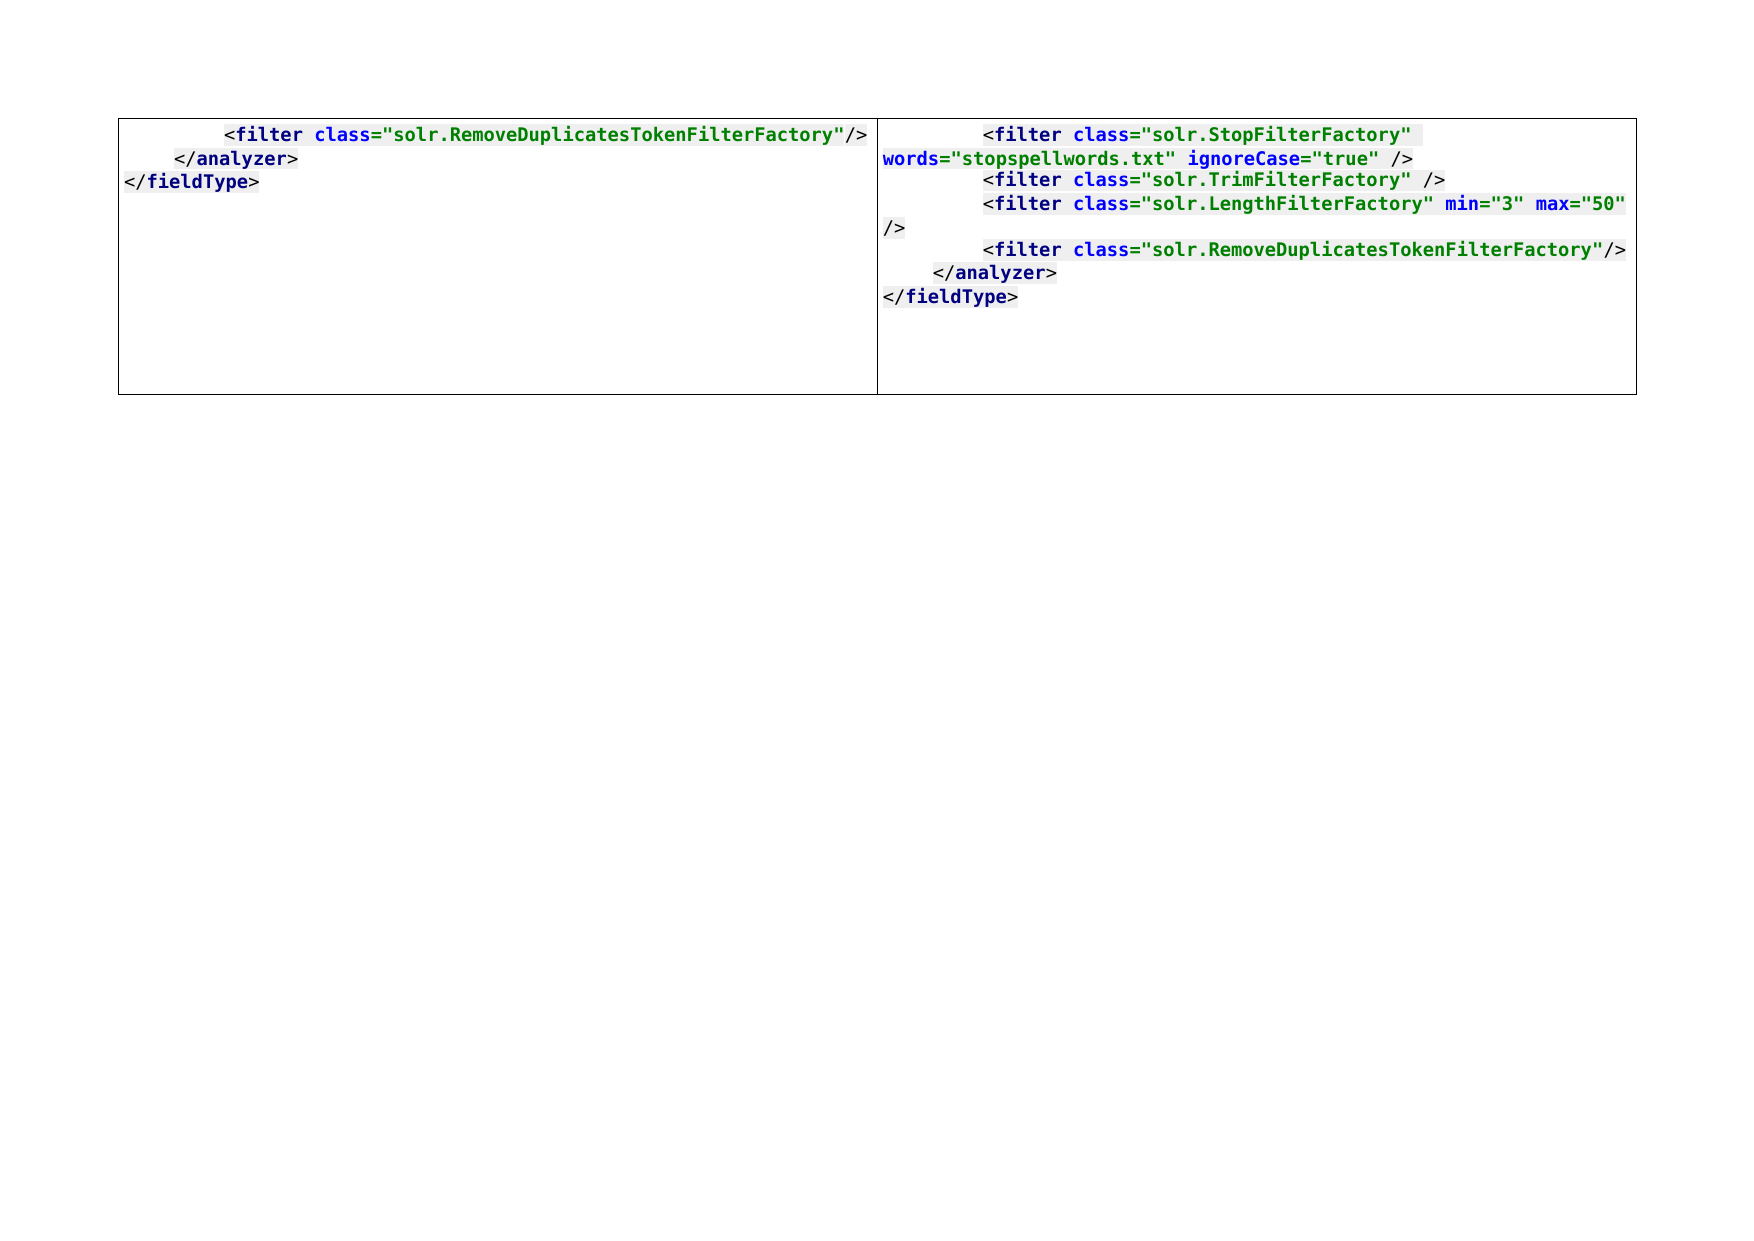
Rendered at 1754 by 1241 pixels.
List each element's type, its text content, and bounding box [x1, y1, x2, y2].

table_cell <filter class="solr.RemoveDuplicatesTokenFilterFactory"/> </analyzer> </fieldType> [119, 119, 877, 394]
table_cell <filter class="solr.StopFilterFactory" words="stopspellwords.txt" ignoreCase="true" /> <filter class="solr.TrimFilterFactory" /> <filter class="solr.LengthFilterFactory" min="3" max="50" /> <filter class="solr.RemoveDuplicatesTokenFilterFactory"/> </analyzer> </fieldType> [878, 119, 1636, 394]
